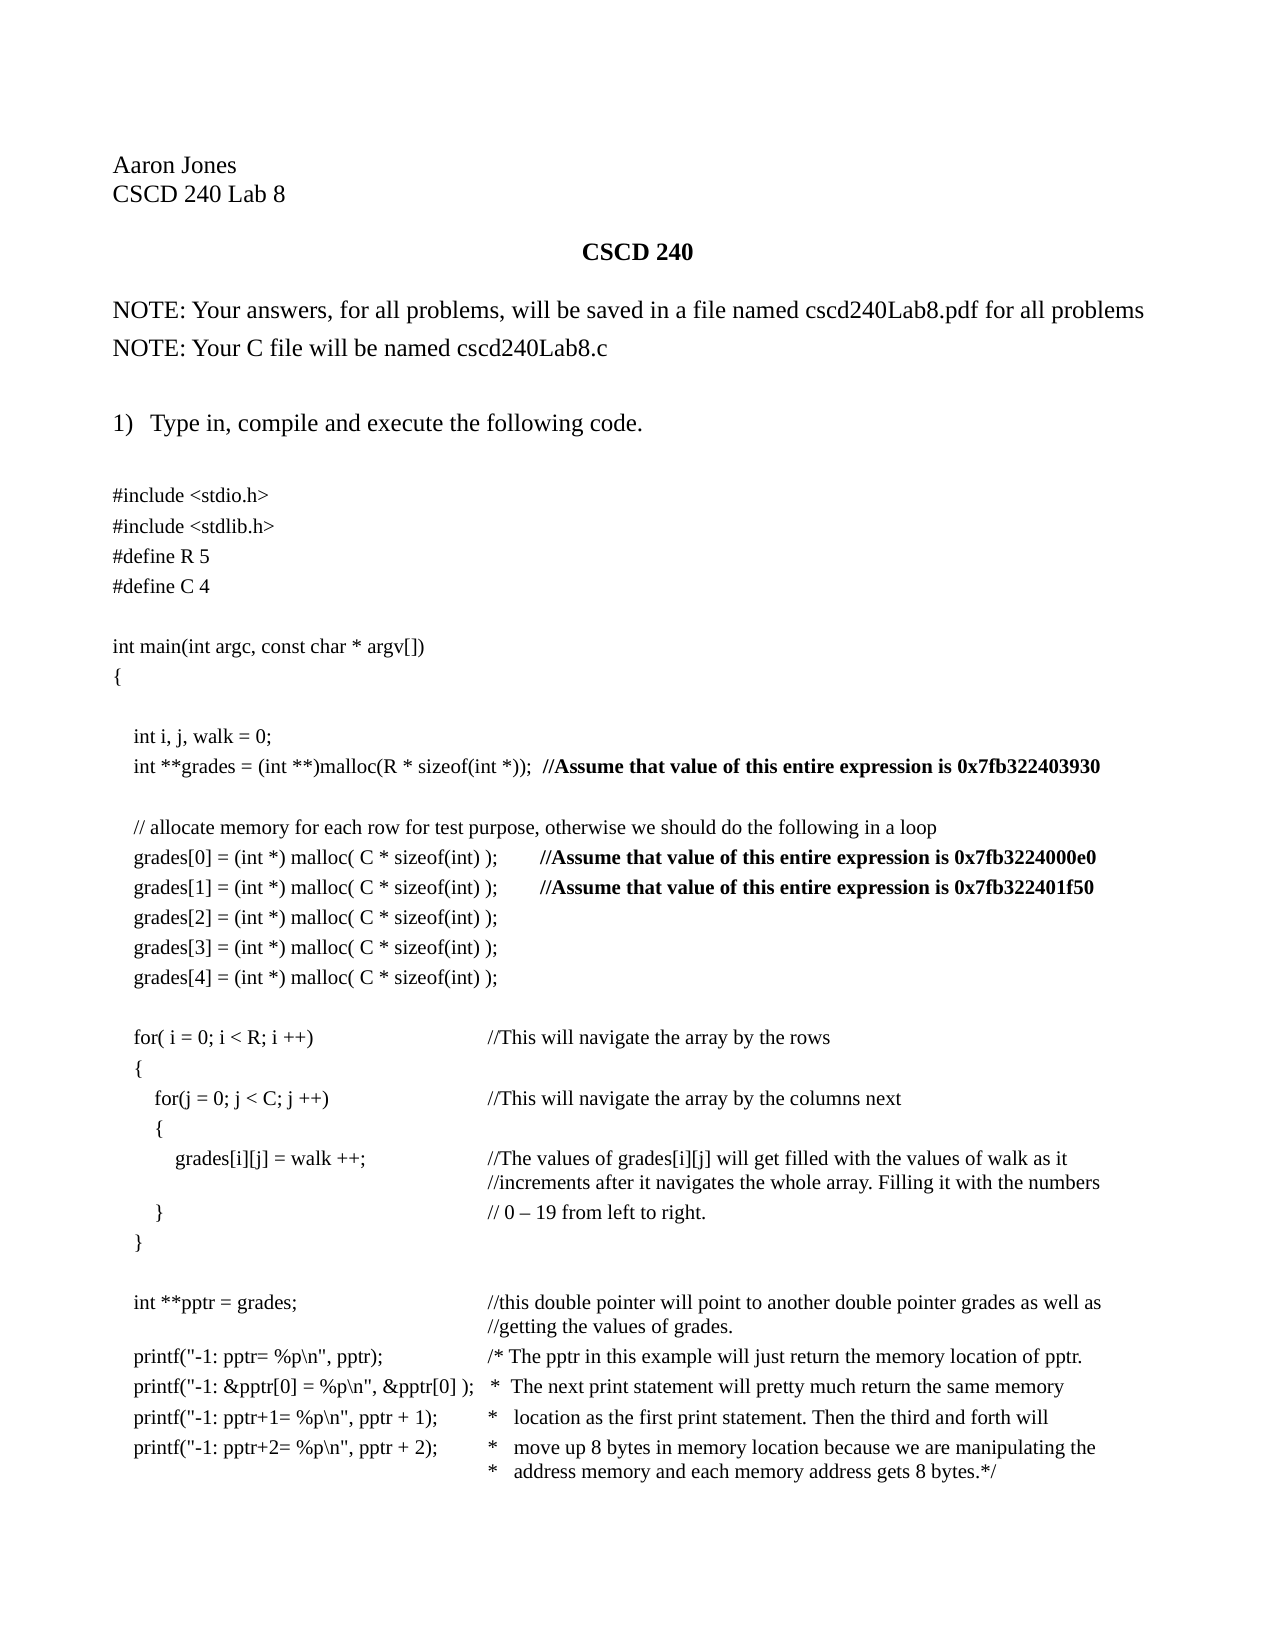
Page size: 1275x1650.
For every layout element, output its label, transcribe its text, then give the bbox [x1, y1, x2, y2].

text grades[4] = (int *) malloc( C * sizeof(int) ); [112, 965, 1162, 989]
text { [112, 664, 1162, 688]
text #define C 4 [112, 574, 1162, 598]
text int i, j, walk = 0; [112, 724, 1162, 748]
text NOTE: Your C file will be named cscd240Lab8.c [112, 333, 1162, 361]
text { [112, 1116, 1162, 1140]
text int main(int argc, const char * argv[]) [112, 634, 1162, 658]
text { [112, 1055, 1162, 1079]
text #include <stdlib.h> [112, 513, 1162, 538]
text printf("-1: pptr+1= %p\n", pptr + 1); * location as the first print statement. Then the third and forth will [112, 1404, 1162, 1429]
text printf("-1: pptr+2= %p\n", pptr + 2); * move up 8 bytes in memory location because we are manipulating the * address memory and each memory address gets 8 bytes.*/ [112, 1435, 1162, 1483]
text grades[0] = (int *) malloc( C * sizeof(int) ); //Assume that value of this entire expression is 0x7fb3224000e0 [112, 845, 1162, 869]
text grades[i][j] = walk ++; //The values of grades[i][j] will get filled with the values of walk as it //increments after it navigates the whole array. Filling it with the numbers [112, 1146, 1162, 1194]
text grades[1] = (int *) malloc( C * sizeof(int) ); //Assume that value of this entire expression is 0x7fb322401f50 [112, 875, 1162, 899]
text CSCD 240 [112, 237, 1162, 266]
text printf("-1: &pptr[0] = %p\n", &pptr[0] ); * The next print statement will pretty much return the same memory [112, 1374, 1162, 1398]
text for(j = 0; j < C; j ++) //This will navigate the array by the columns next [112, 1086, 1162, 1109]
text } // 0 – 19 from left to right. [112, 1200, 1162, 1224]
text for( i = 0; i < R; i ++) //This will navigate the array by the rows [112, 1025, 1162, 1049]
text grades[3] = (int *) malloc( C * sizeof(int) ); [112, 935, 1162, 959]
list Type in, compile and execute the following code. [112, 408, 1162, 437]
text } [112, 1230, 1162, 1254]
text int **pptr = grades; //this double pointer will point to another double pointer grades as well as //getting the values of grades. [112, 1290, 1162, 1338]
text grades[2] = (int *) malloc( C * sizeof(int) ); [112, 905, 1162, 929]
text #define R 5 [112, 544, 1162, 568]
text #include <stdio.h> [112, 483, 1162, 507]
text NOTE: Your answers, for all problems, will be saved in a file named cscd240Lab8.pdf for all problems [112, 295, 1162, 324]
text printf("-1: pptr= %p\n", pptr); /* The pptr in this example will just return the memory location of pptr. [112, 1344, 1162, 1368]
text // allocate memory for each row for test purpose, otherwise we should do the following in a loop [112, 814, 1162, 839]
text int **grades = (int **)malloc(R * sizeof(int *)); //Assume that value of this entire expression is 0x7fb322403930 [112, 754, 1162, 778]
